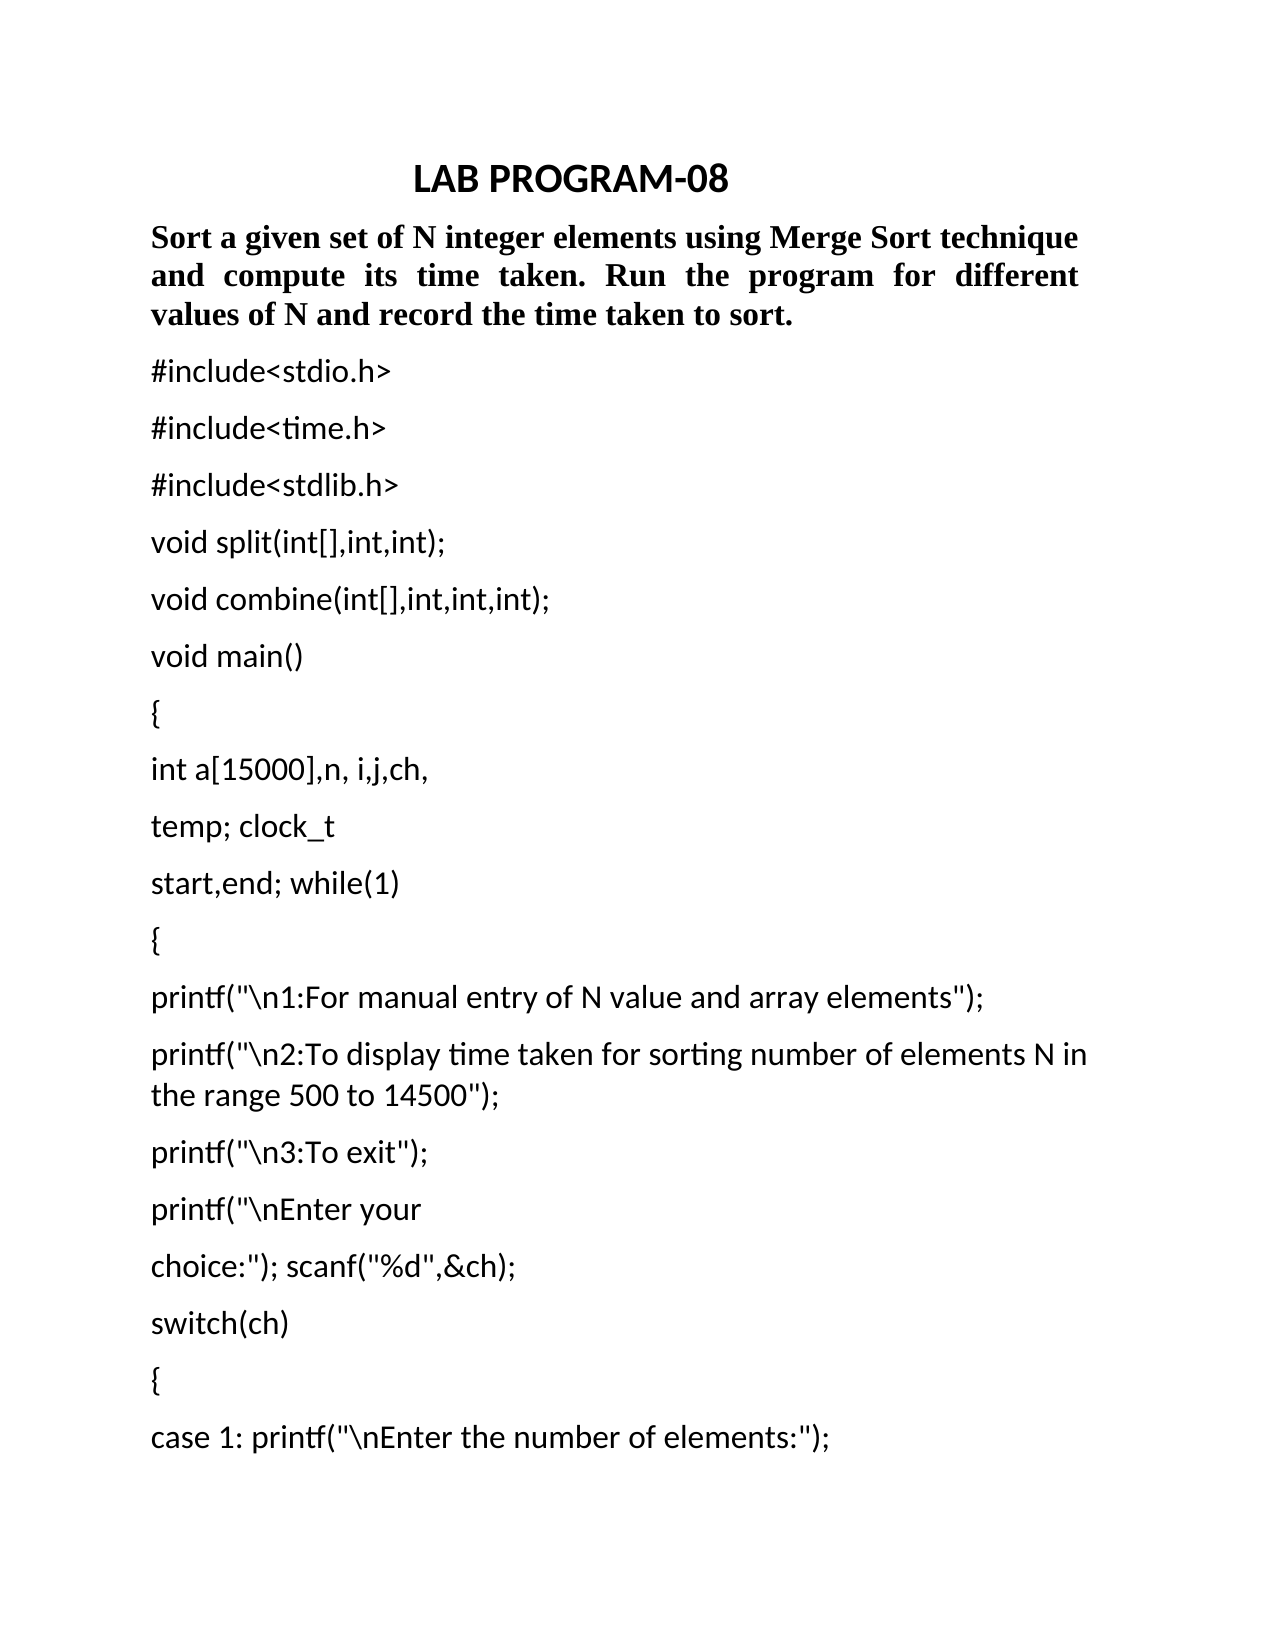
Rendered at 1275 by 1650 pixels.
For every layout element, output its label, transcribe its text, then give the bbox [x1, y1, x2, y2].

text printf("\n1:For manual entry of N value and array elements"); [151, 976, 1179, 1017]
text { [151, 692, 1179, 732]
subtitle Sort a given set of N integer elements using Merge Sort technique and compute its time taken. Run the program for different values of N and record the time taken to sort. [151, 217, 1079, 332]
subtitle LAB PROGRAM-08 [413, 152, 1179, 202]
text { [151, 1359, 1179, 1399]
text int a[15000],n, i,j,ch, temp; clock_t start,end; while(1) [151, 748, 474, 903]
text void combine(int[],int,int,int); void main() [151, 578, 552, 676]
text printf("\n3:To exit"); printf("\nEnter your choice:"); scanf("%d",&ch); switch(ch) [151, 1131, 518, 1343]
text printf("\n2:To display time taken for sorting number of elements N in the range 500 to 14500"); [151, 1033, 1097, 1114]
text { [151, 919, 1179, 959]
text case 1: printf("\nEnter the number of elements:"); [151, 1416, 1179, 1457]
text #include<stdio.h> #include<time.h> #include<stdlib.h> void split(int[],int,int); [151, 350, 448, 562]
